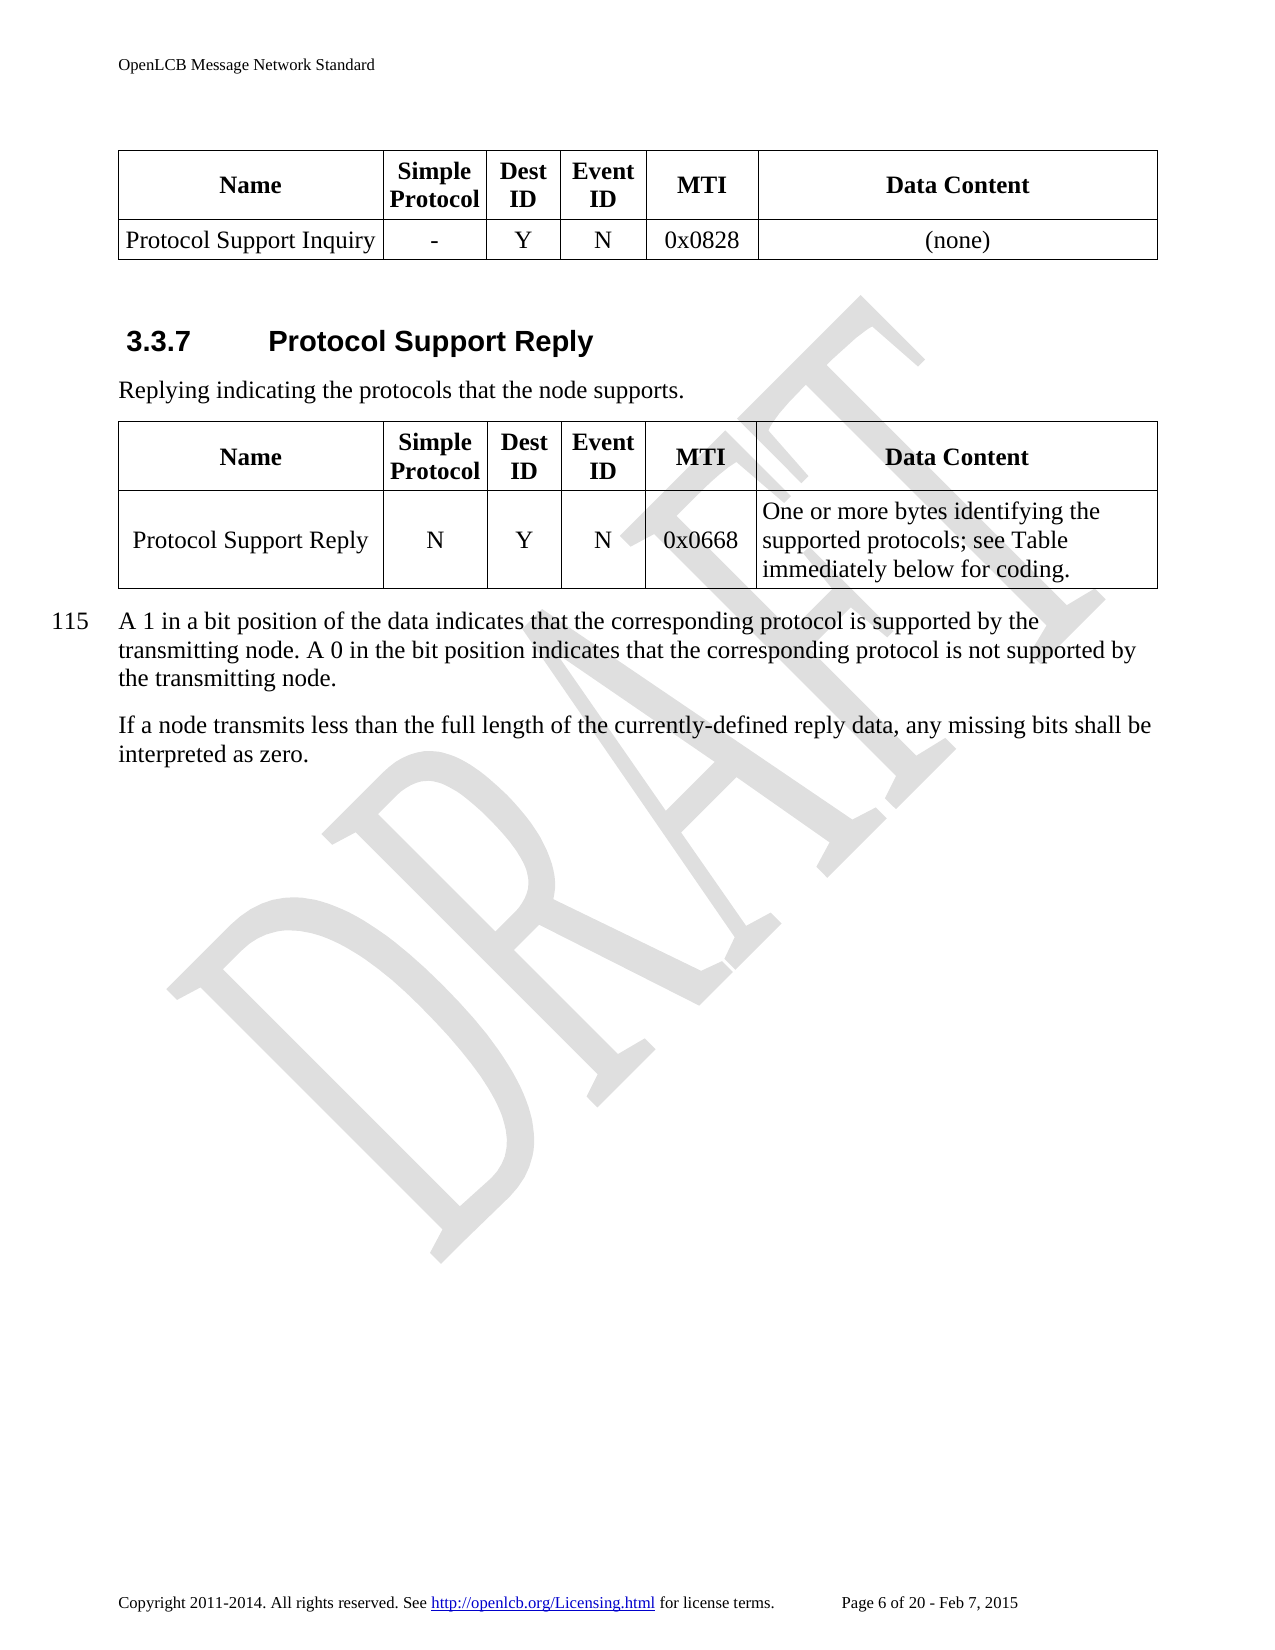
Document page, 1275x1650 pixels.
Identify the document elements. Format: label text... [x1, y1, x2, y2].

table_header Name [119, 422, 383, 490]
table_cell N [384, 491, 487, 588]
table_cell 0x0668 [678, 491, 756, 588]
table_cell 0x0668 [646, 491, 663, 508]
table_cell One or more bytes identifying the supported protocols; see Table immediately below for coding. [757, 491, 1008, 588]
table_cell Y [488, 491, 561, 588]
table_header Data Content [885, 422, 1157, 490]
text [838, 375, 1157, 404]
table_header Name [119, 151, 383, 219]
table_header Simple Protocol [384, 151, 486, 219]
table_cell 0x0828 [647, 220, 758, 259]
text If a node transmits less than the full length of the currently-defined reply data, any missing bits shall be interpreted as zero. [118, 710, 616, 767]
table_cell Protocol Support Reply [119, 491, 383, 588]
subtitle [836, 328, 905, 357]
table_header Event ID [562, 422, 645, 490]
text A 1 in a bit position of the data indicates that the corresponding protocol is supported by the transmitting node. A 0 in the bit position indicates that the corresponding protocol is not supported by the transmitting node. [118, 606, 811, 692]
table_header Data Content [759, 151, 1157, 219]
table_cell (none) [759, 220, 1157, 259]
table_cell Y [487, 220, 560, 259]
text If a node transmits less than the full length of the currently-defined reply data, any missing bits shall be interpreted as zero. [693, 710, 886, 767]
table_cell N [562, 491, 645, 588]
table_cell N [561, 220, 646, 259]
table_header Event ID [561, 151, 646, 219]
table_header MTI [647, 151, 758, 219]
table_cell Protocol Support Inquiry [119, 220, 383, 259]
subtitle Protocol Support Reply [118, 324, 830, 357]
table_cell One or more bytes identifying the supported protocols; see Table immediately below for coding. [954, 491, 1157, 588]
table_cell 0x0668 [646, 535, 707, 588]
text If a node transmits less than the full length of the currently-defined reply data, any missing bits shall be interpreted as zero. [872, 710, 1157, 767]
text If a node transmits less than the full length of the currently-defined reply data, any missing bits shall be interpreted as zero. [597, 710, 713, 767]
text Replying indicating the protocols that the node supports. [118, 375, 779, 404]
table_header Simple Protocol [384, 422, 487, 490]
text A 1 in a bit position of the data indicates that the corresponding protocol is supported by the transmitting node. A 0 in the bit position indicates that the corresponding protocol is not supported by the transmitting node. [816, 606, 1157, 692]
table_cell - [384, 220, 486, 259]
table_header Dest ID [488, 422, 561, 490]
table_header Data Content [757, 422, 910, 490]
table_header Dest ID [487, 151, 560, 219]
table_header MTI [646, 422, 756, 490]
subtitle [891, 324, 1157, 357]
